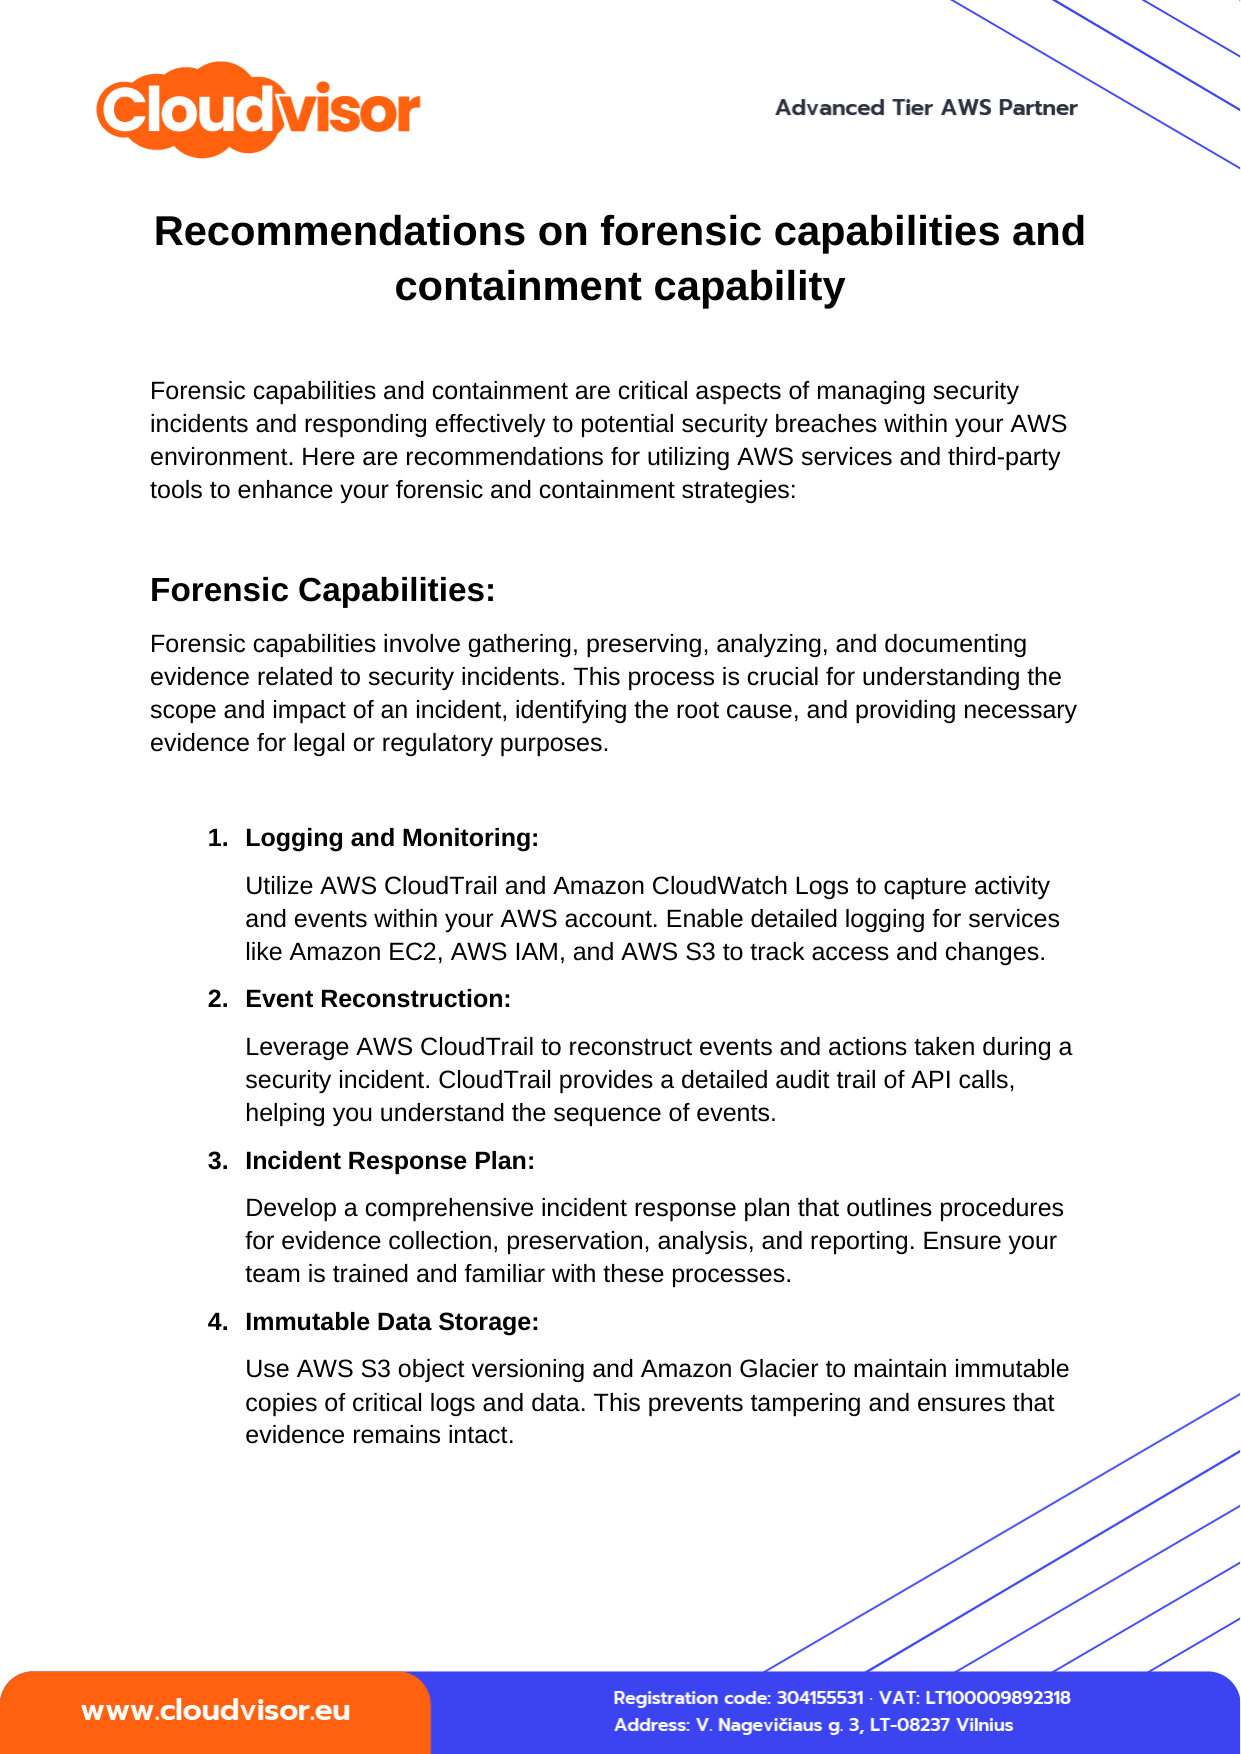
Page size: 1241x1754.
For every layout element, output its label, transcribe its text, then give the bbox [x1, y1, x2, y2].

text Forensic capabilities involve gathering, preserving, analyzing, and documenting evidence related to security incidents. This process is crucial for understanding the scope and impact of an incident, identifying the root cause, and providing necessary evidence for legal or regulatory purposes. [150, 629, 1090, 757]
text Leverage AWS CloudTrail to reconstruct events and actions taken during a security incident. CloudTrail provides a detailed audit trail of API calls, helping you understand the sequence of events. [245, 1032, 1090, 1127]
text Forensic capabilities and containment are critical aspects of managing security incidents and responding effectively to potential security breaches within your AWS environment. Here are recommendations for utilizing AWS services and third-party tools to enhance your forensic and containment strategies: [150, 376, 1090, 504]
list Immutable Data Storage: [208, 1307, 1090, 1336]
list Logging and Monitoring: [208, 823, 1090, 852]
text Utilize AWS CloudTrail and Amazon CloudWatch Logs to capture activity and events within your AWS account. Enable detailed logging for services like Amazon EC2, AWS IAM, and AWS S3 to track access and changes. [245, 871, 1090, 966]
list Event Reconstruction: [208, 984, 1090, 1013]
text Forensic Capabilities: [150, 570, 1090, 608]
text Recommendations on forensic capabilities and containment capability [150, 206, 1090, 309]
picture [0, 0, 1241, 1754]
text Develop a comprehensive incident response plan that outlines procedures for evidence collection, preservation, analysis, and reporting. Ensure your team is trained and familiar with these processes. [245, 1193, 1090, 1288]
list Incident Response Plan: [208, 1146, 1090, 1174]
text Use AWS S3 object versioning and Amazon Glacier to maintain immutable copies of critical logs and data. This prevents tampering and ensures that evidence remains intact. [245, 1354, 1090, 1449]
